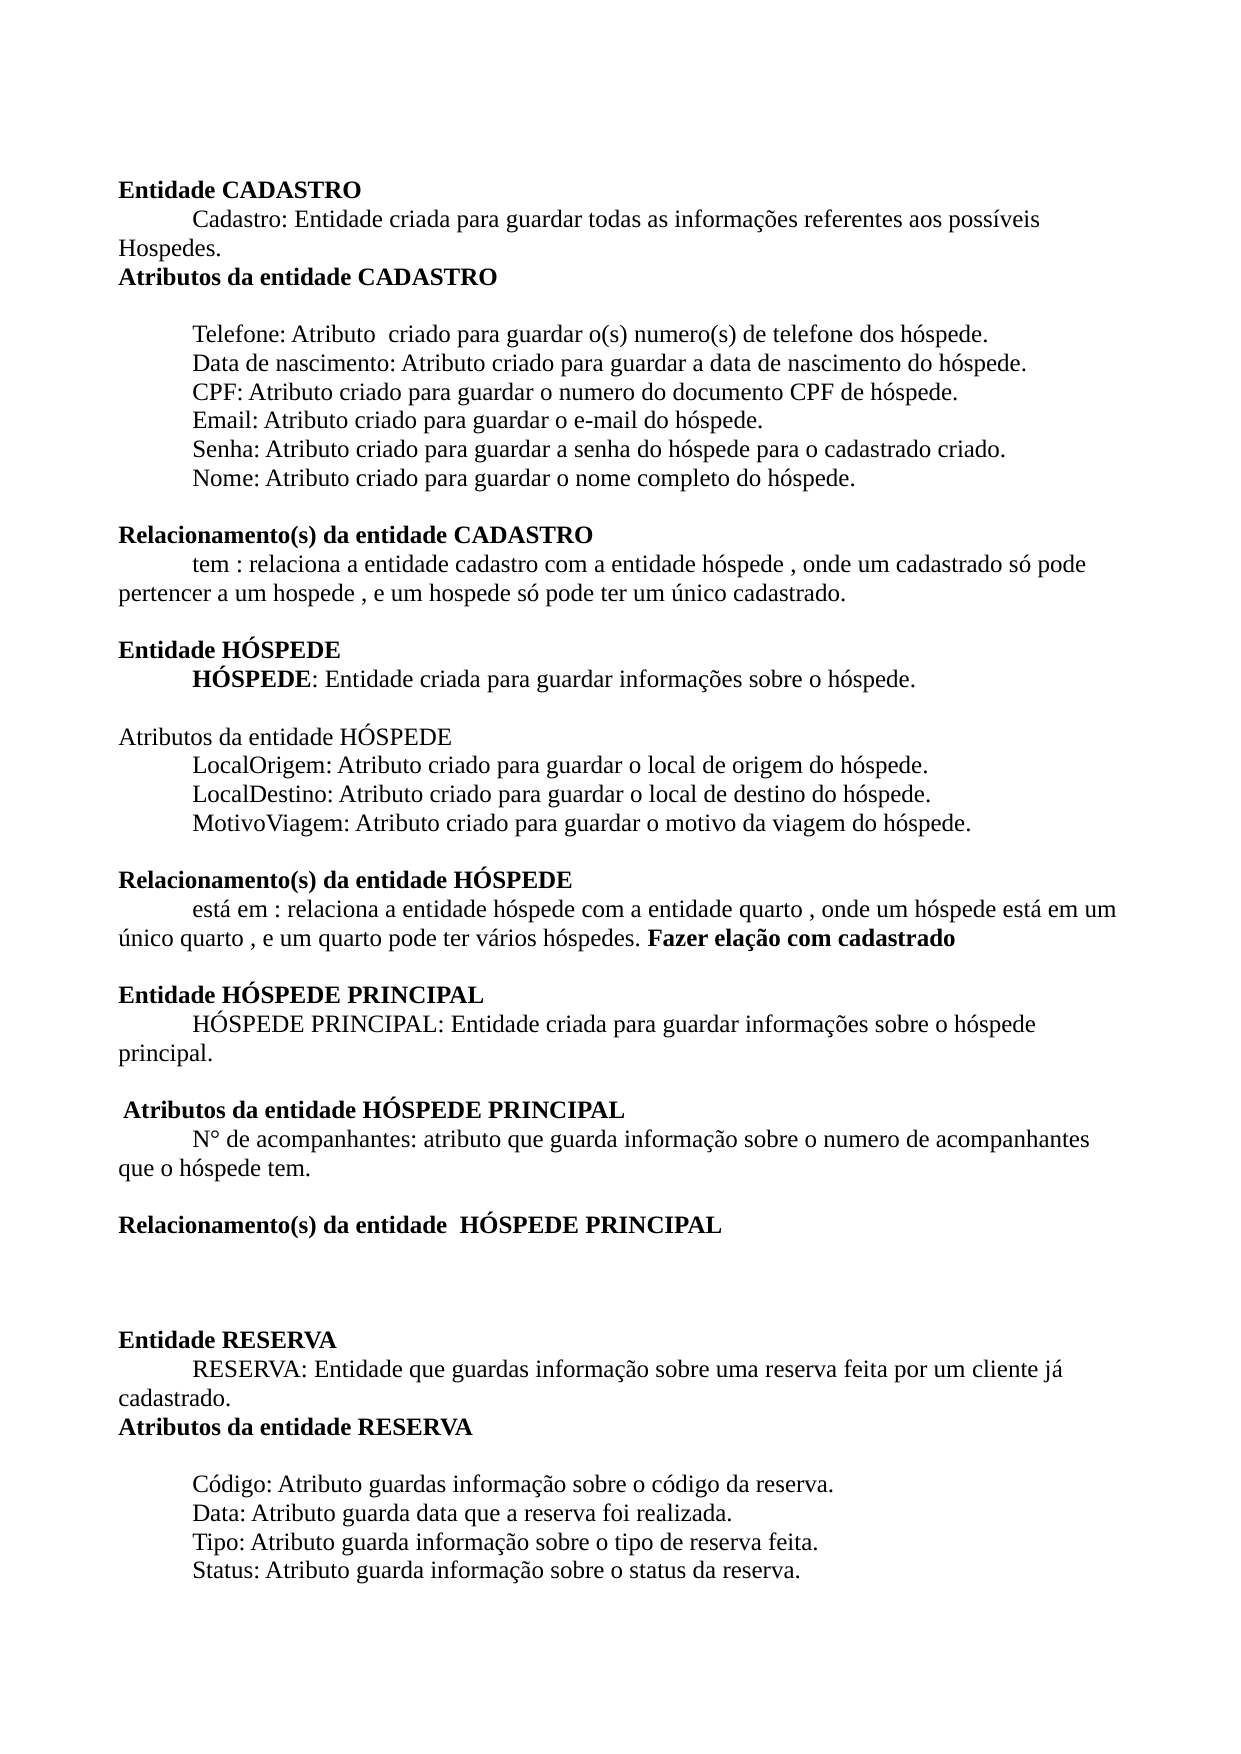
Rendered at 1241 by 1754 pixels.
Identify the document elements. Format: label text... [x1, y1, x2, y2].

text Atributos da entidade CADASTRO [118, 262, 1122, 291]
text tem : relaciona a entidade cadastro com a entidade hóspede , onde um cadastrado só pode pertencer a um hospede , e um hospede só pode ter um único cadastrado. [118, 549, 1122, 607]
text Data: Atributo guarda data que a reserva foi realizada. [118, 1498, 1122, 1527]
text está em : relaciona a entidade hóspede com a entidade quarto , onde um hóspede está em um único quarto , e um quarto pode ter vários hóspedes. Fazer elação com cadastrado [118, 894, 1122, 952]
text LocalDestino: Atributo criado para guardar o local de destino do hóspede. [118, 779, 1122, 808]
text N° de acompanhantes: atributo que guarda informação sobre o numero de acompanhantes que o hóspede tem. [118, 1124, 1122, 1182]
text HÓSPEDE PRINCIPAL: Entidade criada para guardar informações sobre o hóspede principal. [118, 1009, 1122, 1067]
text Telefone: Atributo criado para guardar o(s) numero(s) de telefone dos hóspede. [118, 319, 1122, 348]
text Entidade CADASTRO [118, 176, 1122, 204]
text Status: Atributo guarda informação sobre o status da reserva. [118, 1556, 1122, 1584]
text Relacionamento(s) da entidade HÓSPEDE [118, 866, 1122, 894]
text Atributos da entidade HÓSPEDE PRINCIPAL [118, 1096, 1122, 1124]
text Nome: Atributo criado para guardar o nome completo do hóspede. [118, 463, 1122, 492]
text Tipo: Atributo guarda informação sobre o tipo de reserva feita. [118, 1527, 1122, 1556]
text Código: Atributo guardas informação sobre o código da reserva. [118, 1469, 1122, 1498]
text Data de nascimento: Atributo criado para guardar a data de nascimento do hóspede. [118, 348, 1122, 377]
text Relacionamento(s) da entidade CADASTRO [118, 521, 1122, 549]
text Relacionamento(s) da entidade HÓSPEDE PRINCIPAL [118, 1211, 1122, 1239]
text Atributos da entidade HÓSPEDE [118, 722, 1122, 751]
text Entidade HÓSPEDE [118, 636, 1122, 664]
text MotivoViagem: Atributo criado para guardar o motivo da viagem do hóspede. [118, 808, 1122, 837]
text LocalOrigem: Atributo criado para guardar o local de origem do hóspede. [118, 751, 1122, 779]
text CPF: Atributo criado para guardar o numero do documento CPF de hóspede. [118, 377, 1122, 406]
text Entidade HÓSPEDE PRINCIPAL [118, 981, 1122, 1009]
text Cadastro: Entidade criada para guardar todas as informações referentes aos possíveis Hospedes. [118, 204, 1122, 262]
text RESERVA: Entidade que guardas informação sobre uma reserva feita por um cliente já cadastrado. [118, 1354, 1122, 1412]
text Email: Atributo criado para guardar o e-mail do hóspede. [118, 406, 1122, 434]
text HÓSPEDE: Entidade criada para guardar informações sobre o hóspede. [118, 664, 1122, 693]
text Entidade RESERVA [118, 1326, 1122, 1354]
text Atributos da entidade RESERVA [118, 1412, 1122, 1441]
text Senha: Atributo criado para guardar a senha do hóspede para o cadastrado criado. [118, 434, 1122, 463]
